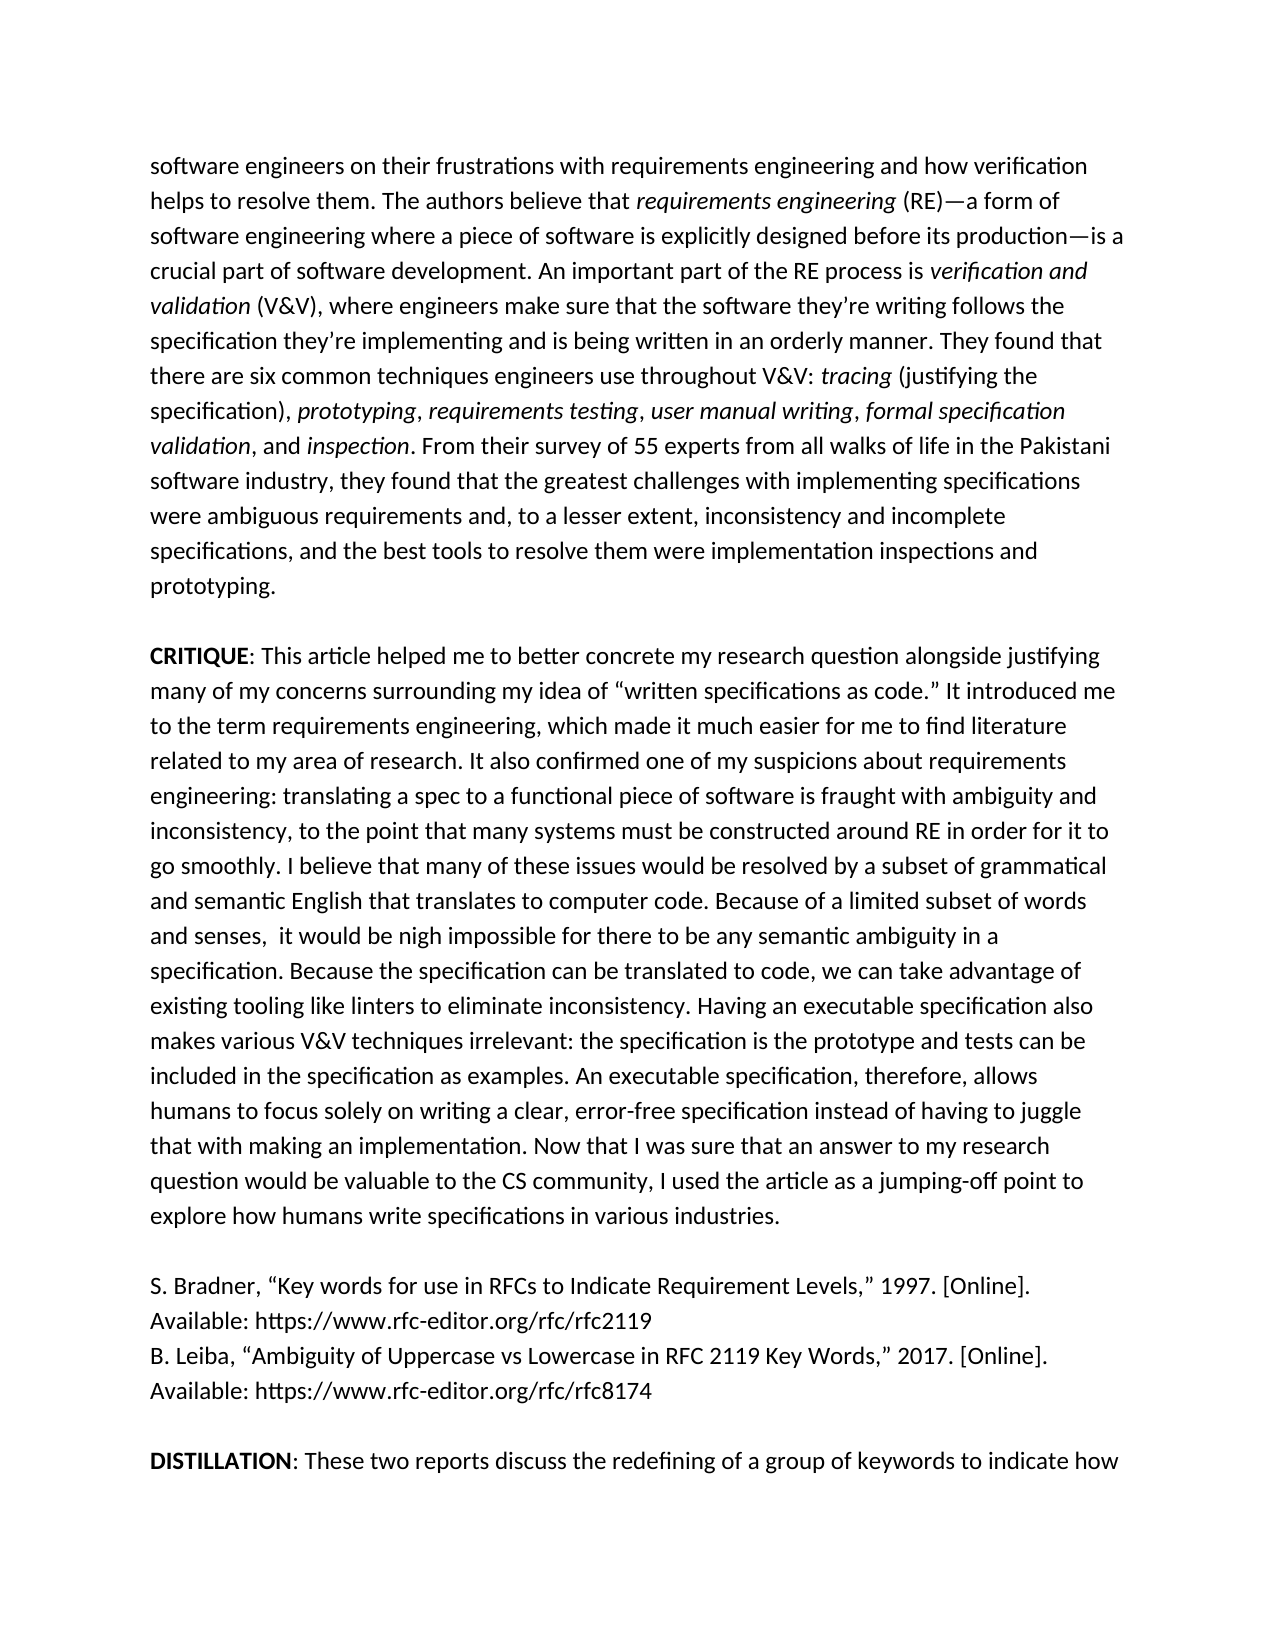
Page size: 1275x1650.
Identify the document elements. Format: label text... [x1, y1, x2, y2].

text software engineers on their frustrations with requirements engineering and how verification helps to resolve them. The authors believe that requirements engineering (RE)—a form of software engineering where a piece of software is explicitly designed before its production—is a crucial part of software development. An important part of the RE process is verification and validation (V&V), where engineers make sure that the software they’re writing follows the specification they’re implementing and is being written in an orderly manner. They found that there are six common techniques engineers use throughout V&V: tracing (justifying the specification), prototyping, requirements testing, user manual writing, formal specification validation, and inspection. From their survey of 55 experts from all walks of life in the Pakistani software industry, they found that the greatest challenges with implementing specifications were ambiguous requirements and, to a lesser extent, inconsistency and incomplete specifications, and the best tools to resolve them were implementation inspections and prototyping. [150, 150, 1125, 601]
text B. Leiba, “Ambiguity of Uppercase vs Lowercase in RFC 2119 Key Words,” 2017. [Online]. Available: https://www.rfc-editor.org/rfc/rfc8174 [150, 1340, 1125, 1406]
text CRITIQUE: This article helped me to better concrete my research question alongside justifying many of my concerns surrounding my idea of “written specifications as code.” It introduced me to the term requirements engineering, which made it much easier for me to find literature related to my area of research. It also confirmed one of my suspicions about requirements engineering: translating a spec to a functional piece of software is fraught with ambiguity and inconsistency, to the point that many systems must be constructed around RE in order for it to go smoothly. I believe that many of these issues would be resolved by a subset of grammatical and semantic English that translates to computer code. Because of a limited subset of words and senses, it would be nigh impossible for there to be any semantic ambiguity in a specification. Because the specification can be translated to code, we can take advantage of existing tooling like linters to eliminate inconsistency. Having an executable specification also makes various V&V techniques irrelevant: the specification is the prototype and tests can be included in the specification as examples. An executable specification, therefore, allows humans to focus solely on writing a clear, error-free specification instead of having to juggle that with making an implementation. Now that I was sure that an answer to my research question would be valuable to the CS community, I used the article as a jumping-off point to explore how humans write specifications in various industries. [150, 640, 1125, 1231]
text S. Bradner, “Key words for use in RFCs to Indicate Requirement Levels,” 1997. [Online]. Available: https://www.rfc-editor.org/rfc/rfc2119 [150, 1270, 1125, 1336]
text DISTILLATION: These two reports discuss the redefining of a group of keywords to indicate how [150, 1445, 1125, 1476]
